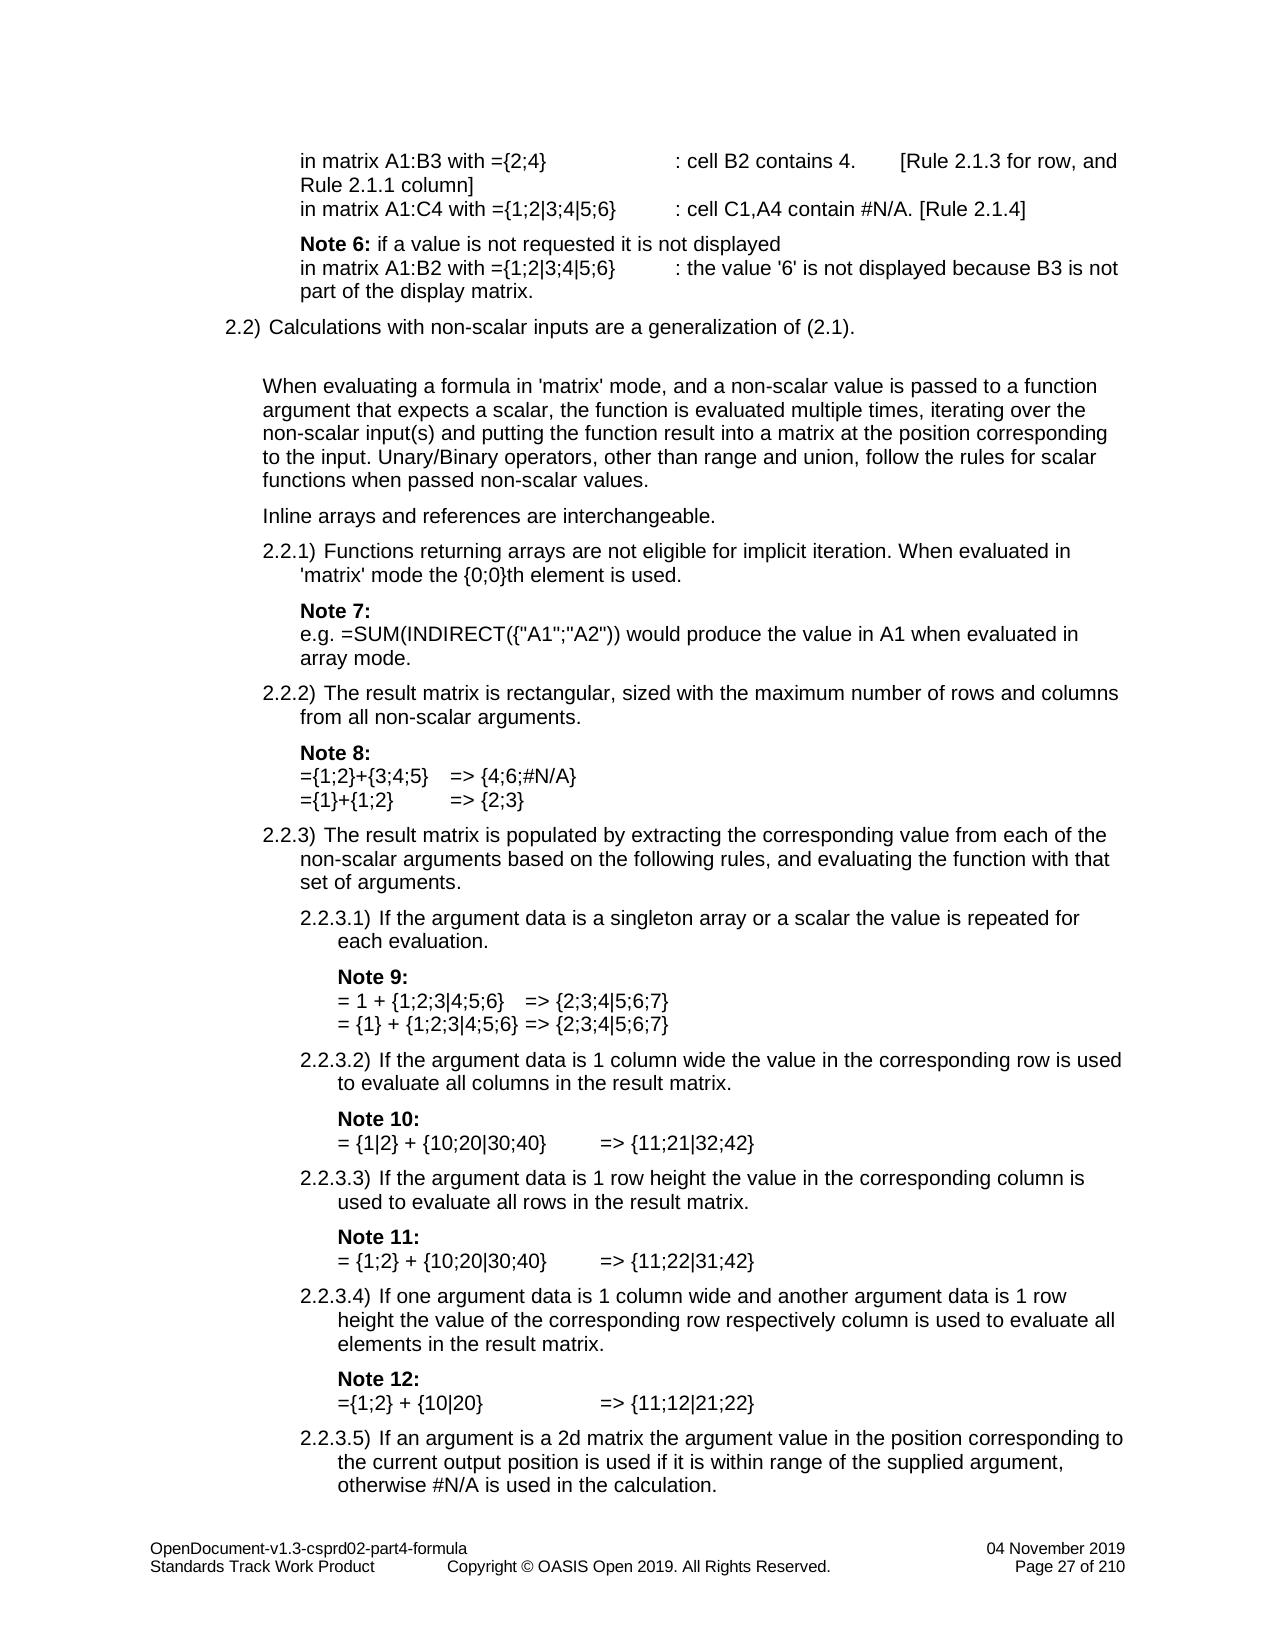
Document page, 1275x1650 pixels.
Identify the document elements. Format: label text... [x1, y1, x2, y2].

list The result matrix is populated by extracting the corresponding value from each of the non-scalar arguments based on the following rules, and evaluating the function with that set of arguments. [262, 824, 1125, 894]
list Note 7: e.g. =SUM(INDIRECT({"A1";"A2")) would produce the value in A1 when evaluated in array mode. [262, 599, 1125, 670]
list When evaluating a formula in 'matrix' mode, and a non-scalar value is passed to a function argument that expects a scalar, the function is evaluated multiple times, iterating over the non-scalar input(s) and putting the function result into a matrix at the position corresponding to the input. Unary/Binary operators, other than range and union, follow the rules for scalar functions when passed non-scalar values. [225, 351, 1125, 492]
list The result matrix is rectangular, sized with the maximum number of rows and columns from all non-scalar arguments. [262, 682, 1125, 729]
list Calculations with non-scalar inputs are a generalization of (2.1). [225, 315, 1125, 339]
list If the argument data is 1 column wide the value in the corresponding row is used to evaluate all columns in the result matrix. [300, 1048, 1125, 1095]
list Note 11: = {1;2} + {10;20|30;40} => {11;22|31;42} [300, 1226, 1125, 1273]
list If one argument data is 1 column wide and another argument data is 1 row height the value of the corresponding row respectively column is used to evaluate all elements in the result matrix. [300, 1285, 1125, 1356]
list If an argument is a 2d matrix the argument value in the position corresponding to the current output position is used if it is within range of the supplied argument, otherwise #N/A is used in the calculation. [300, 1427, 1125, 1497]
list If the argument data is a singleton array or a scalar the value is repeated for each evaluation. [300, 906, 1125, 953]
list Inline arrays and references are interchangeable. [225, 504, 1125, 528]
list Note 9: = 1 + {1;2;3|4;5;6} => {2;3;4|5;6;7} = {1} + {1;2;3|4;5;6} => {2;3;4|5;6;7} [300, 966, 1125, 1036]
list If the argument data is 1 row height the value in the corresponding column is used to evaluate all rows in the result matrix. [300, 1167, 1125, 1214]
list Functions returning arrays are not eligible for implicit iteration. When evaluated in 'matrix' mode the {0;0}th element is used. [262, 540, 1125, 587]
list Note 8: ={1;2}+{3;4;5} => {4;6;#N/A} ={1}+{1;2} => {2;3} [262, 741, 1125, 812]
list Note 12: ={1;2} + {10|20} => {11;12|21;22} [300, 1368, 1125, 1415]
list in matrix A1:B3 with ={2;4} : cell B2 contains 4. [Rule 2.1.3 for row, and Rule 2.1.1 column] in matrix A1:C4 with ={1;2|3;4|5;6} : cell C1,A4 contain #N/A. [Rule 2.1.4] [262, 150, 1125, 221]
list Note 6: if a value is not requested it is not displayed in matrix A1:B2 with ={1;2|3;4|5;6} : the value '6' is not displayed because B3 is not part of the display matrix. [262, 233, 1125, 303]
list Note 10: = {1|2} + {10;20|30;40} => {11;21|32;42} [300, 1107, 1125, 1154]
